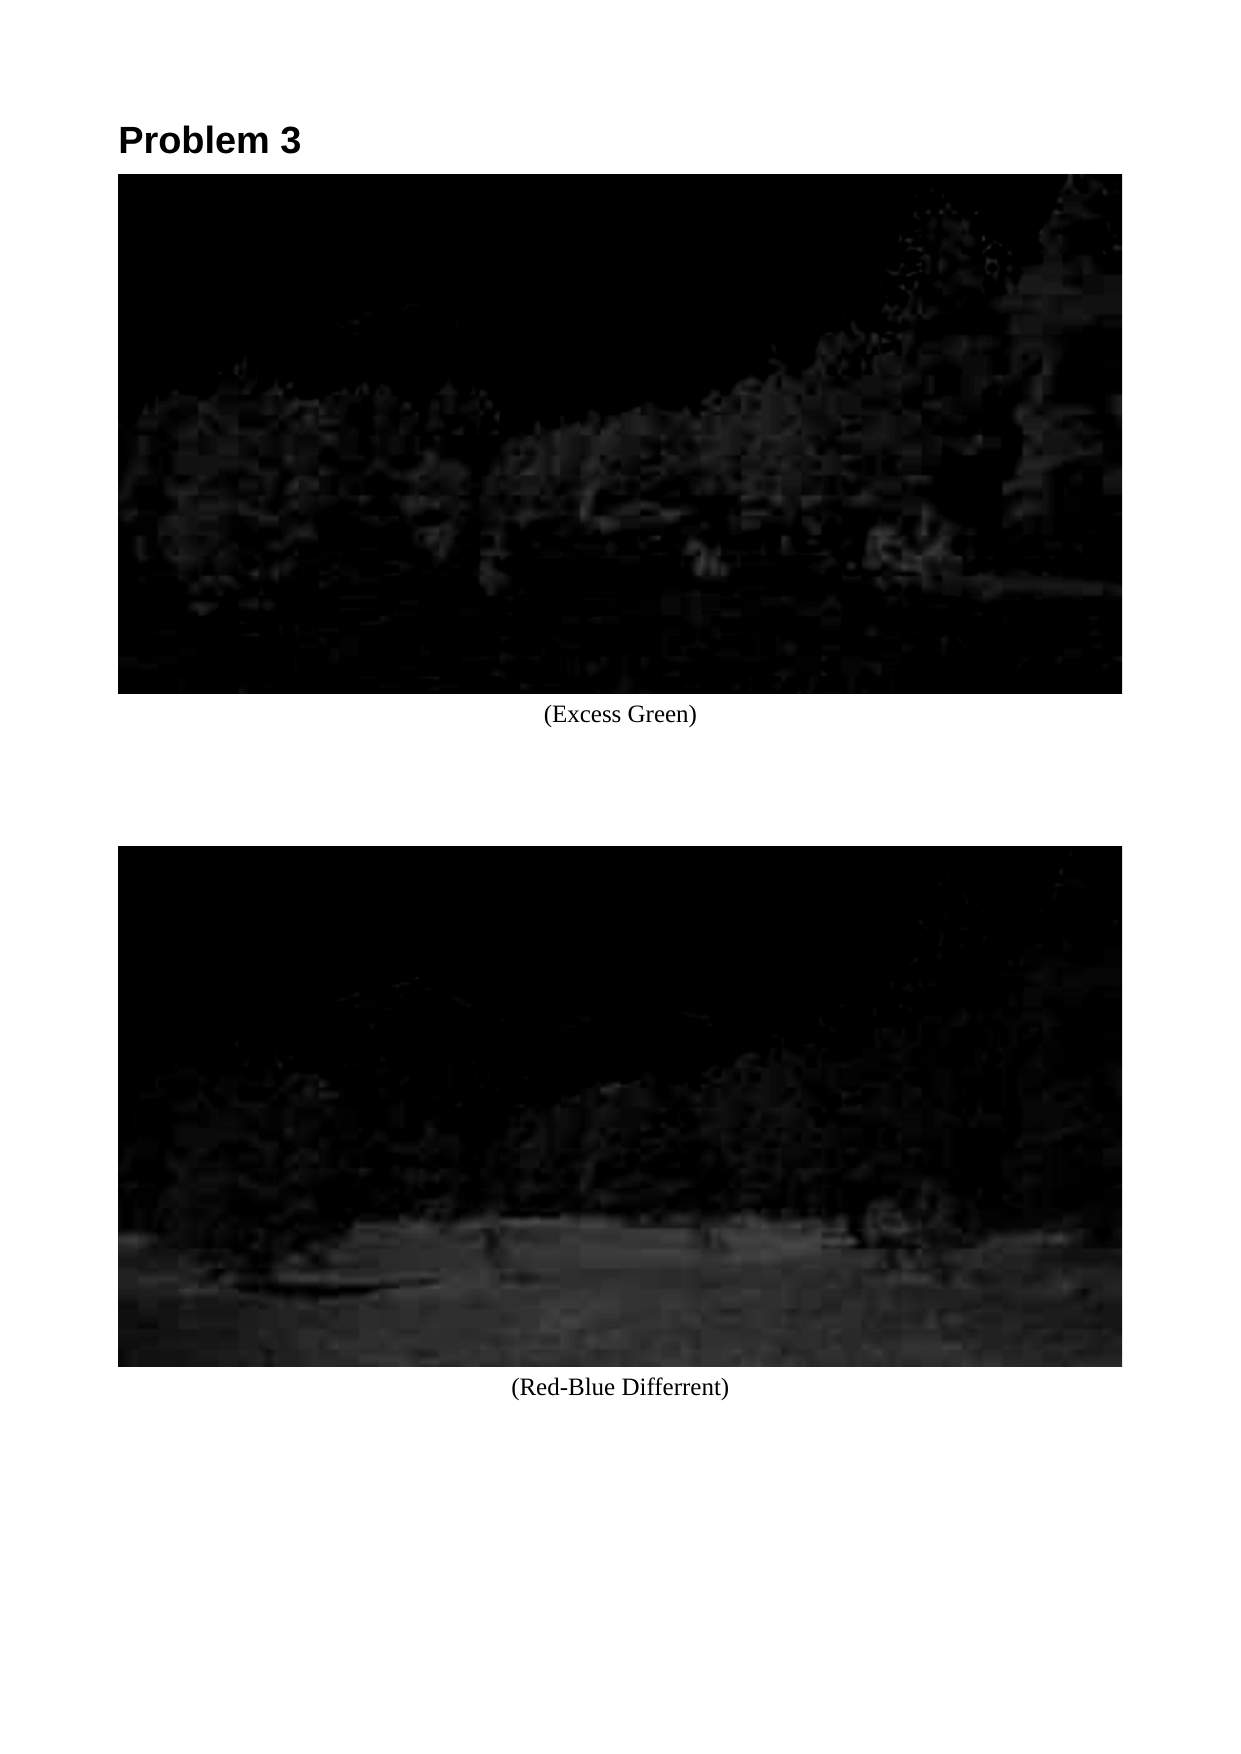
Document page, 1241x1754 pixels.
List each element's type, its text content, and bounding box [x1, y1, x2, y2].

text (Excess Green) [118, 694, 1122, 728]
text (Red-Blue Differrent) [118, 1367, 1122, 1401]
picture [118, 174, 1123, 694]
subtitle Problem 3 [118, 118, 1122, 162]
picture [118, 846, 1123, 1367]
